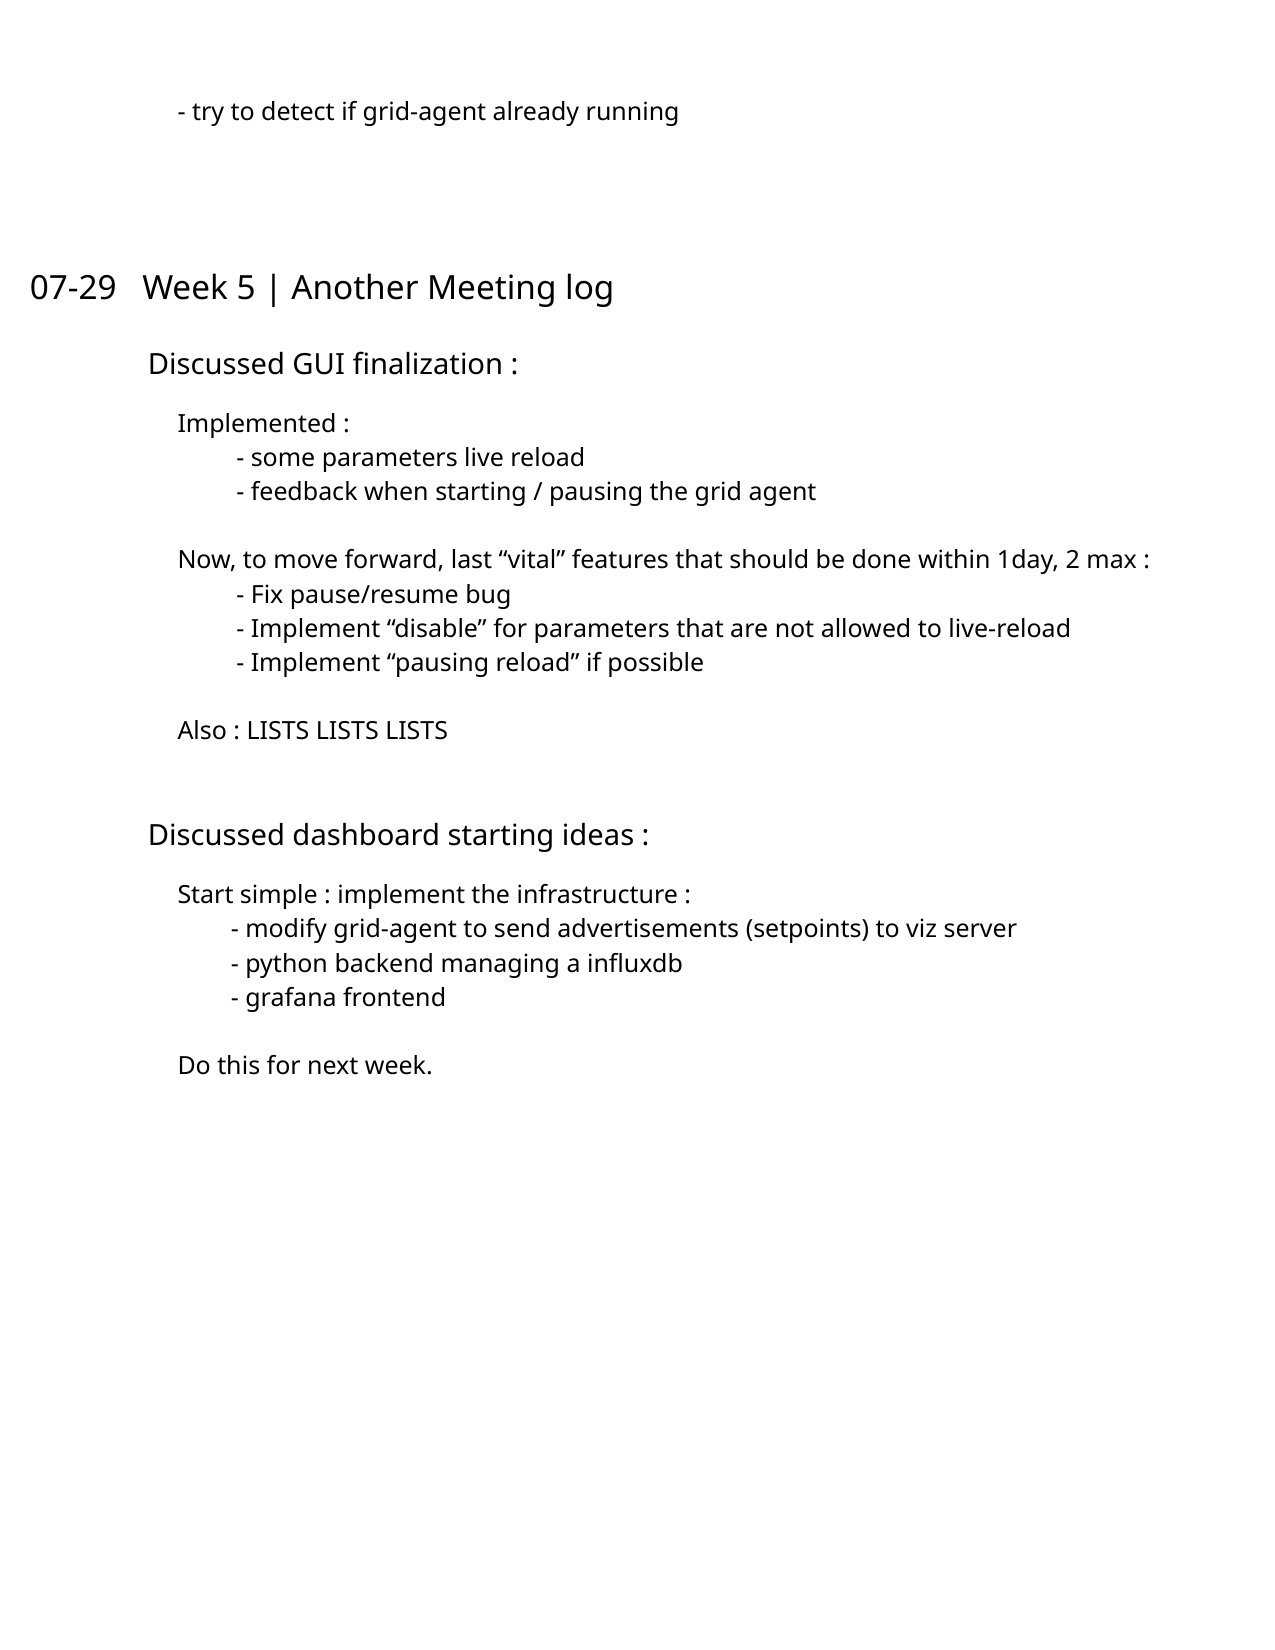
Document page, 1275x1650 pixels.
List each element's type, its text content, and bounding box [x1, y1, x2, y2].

text - try to detect if grid-agent already running [177, 94, 1234, 128]
text - feedback when starting / pausing the grid agent [177, 474, 1234, 508]
text - some parameters live reload [177, 440, 1234, 474]
text Implemented : [177, 406, 1234, 440]
text Start simple : implement the infrastructure : [177, 877, 1234, 911]
text - Fix pause/resume bug [177, 576, 1234, 610]
text Discussed GUI finalization : [148, 343, 1234, 383]
text Now, to move forward, last “vital” features that should be done within 1day, 2 max : [177, 542, 1234, 576]
text Discussed dashboard starting ideas : [148, 815, 1234, 854]
text 07-29 Week 5 | Another Meeting log [29, 264, 1234, 309]
text Do this for next week. [177, 1047, 1234, 1081]
text - modify grid-agent to send advertisements (setpoints) to viz server [177, 911, 1234, 945]
text - python backend managing a influxdb [177, 945, 1234, 979]
text - grafana frontend [177, 979, 1234, 1013]
text - Implement “disable” for parameters that are not allowed to live-reload [177, 610, 1234, 644]
text - Implement “pausing reload” if possible [177, 644, 1234, 678]
text Also : LISTS LISTS LISTS [177, 712, 1234, 747]
